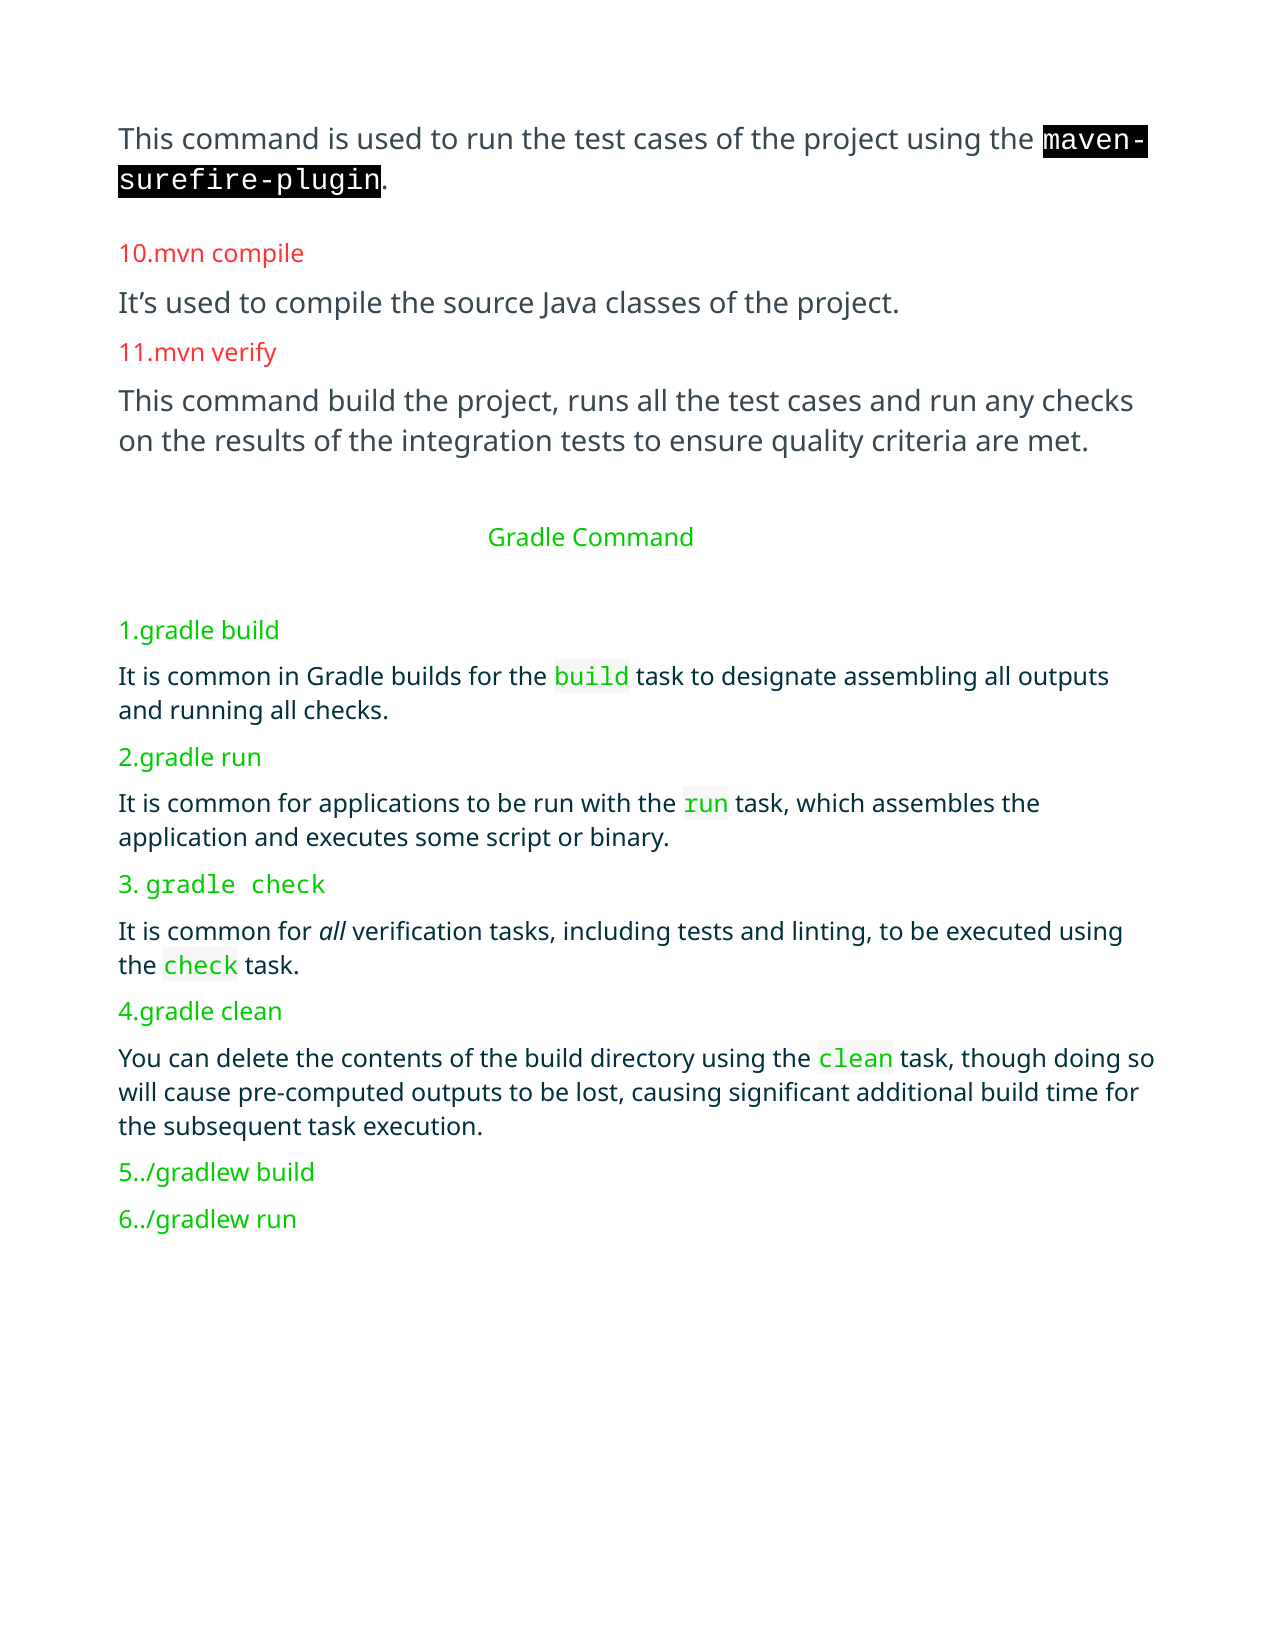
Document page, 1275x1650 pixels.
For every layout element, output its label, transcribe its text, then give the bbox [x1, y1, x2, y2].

text 3. gradle check [118, 867, 1157, 901]
text 1.gradle build [118, 612, 1157, 646]
text It is common in Gradle builds for the build task to designate assembling all outputs and running all checks. [118, 659, 1157, 727]
text It is common for all verification tasks, including tests and linting, to be executed using the check task. [118, 913, 1157, 981]
text 11.mvn verify [118, 334, 1157, 368]
text 4.gradle clean [118, 994, 1157, 1028]
subtitle 10.mvn compile [118, 235, 1157, 269]
text 5../gradlew build [118, 1155, 1157, 1189]
text It’s used to compile the source Java classes of the project. [118, 282, 1157, 322]
text This command build the project, runs all the test cases and run any checks on the results of the integration tests to ensure quality criteria are met. [118, 381, 1157, 460]
text 2.gradle run [118, 739, 1157, 773]
text Gradle Command [118, 519, 1157, 553]
text You can delete the contents of the build directory using the clean task, though doing so will cause pre-computed outputs to be lost, causing significant additional build time for the subsequent task execution. [118, 1040, 1157, 1143]
text It is common for applications to be run with the run task, which assembles the application and executes some script or binary. [118, 786, 1157, 854]
text This command is used to run the test cases of the project using the maven-surefire-plugin. [118, 118, 1157, 198]
text 6../gradlew run [118, 1202, 1157, 1236]
